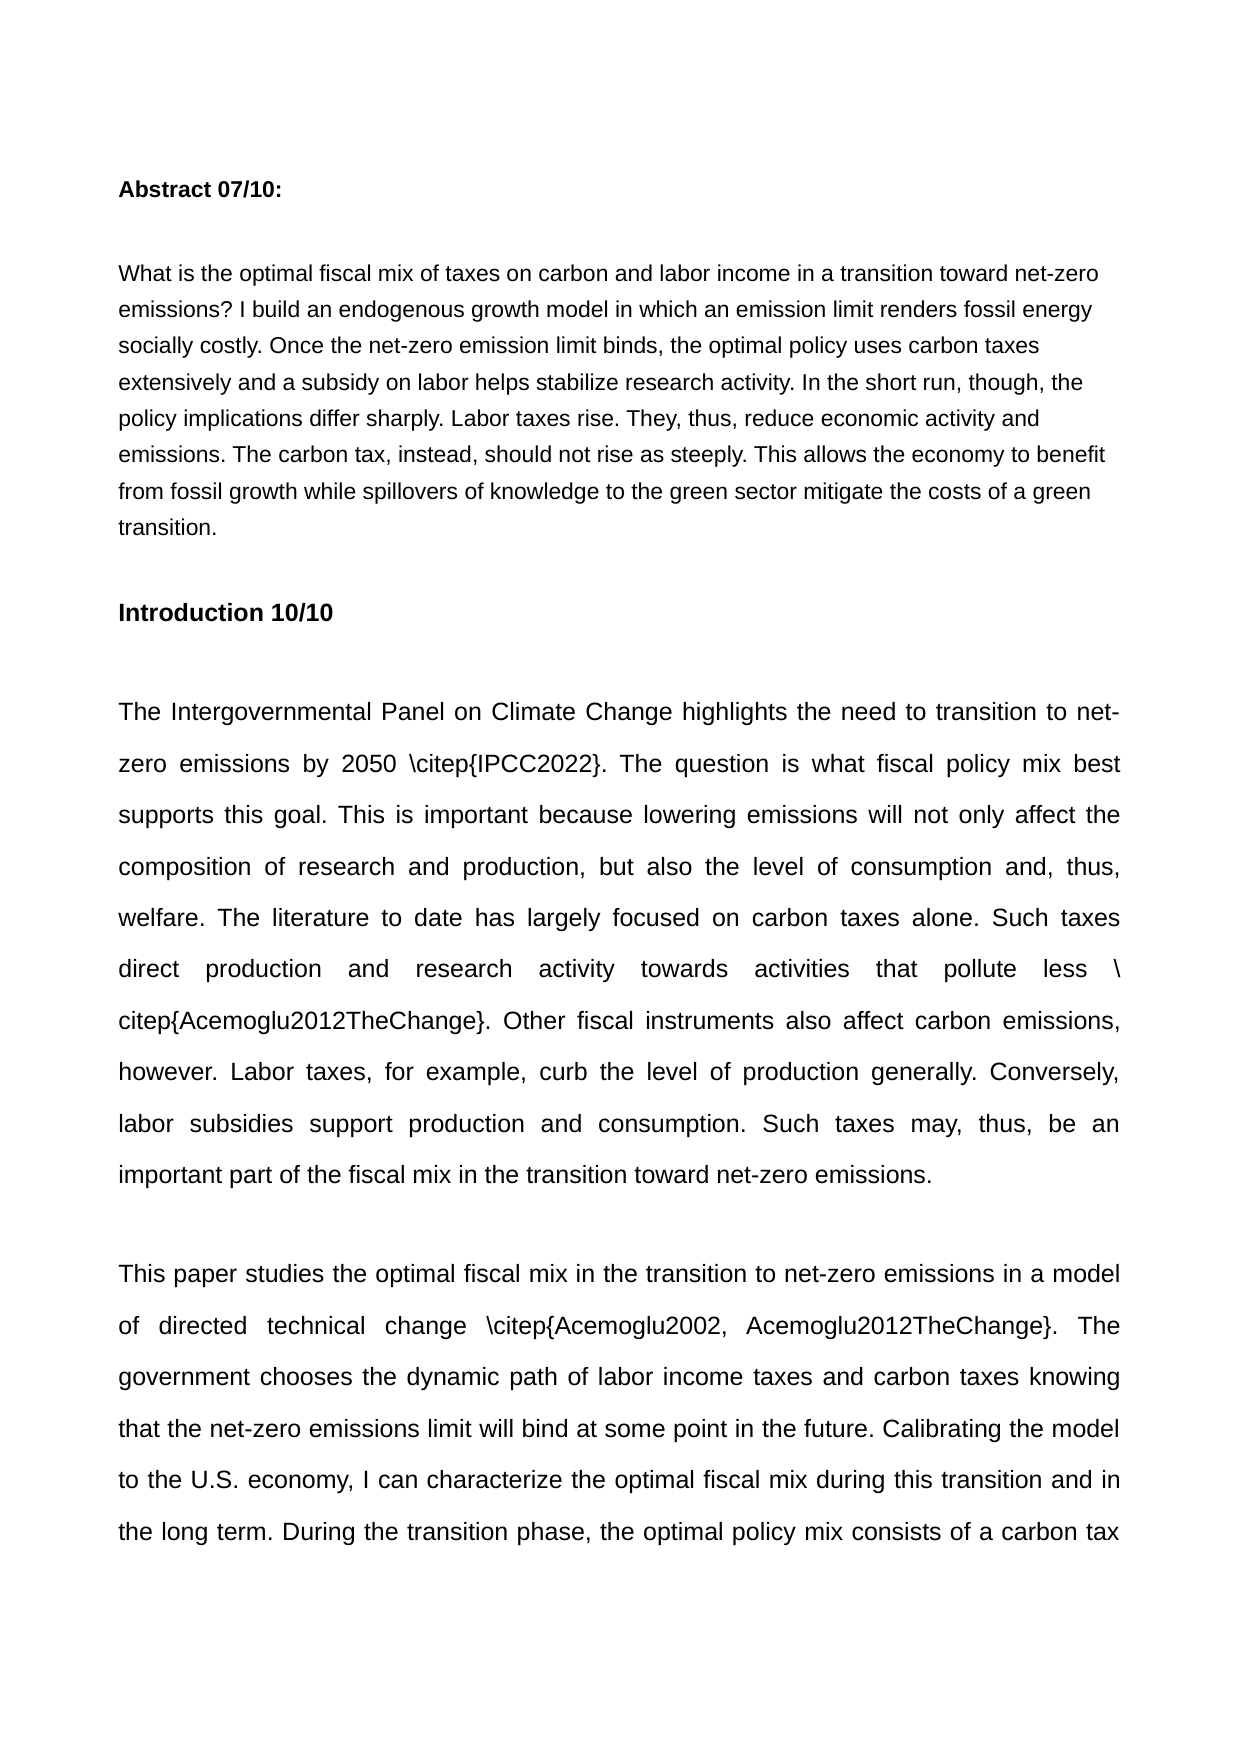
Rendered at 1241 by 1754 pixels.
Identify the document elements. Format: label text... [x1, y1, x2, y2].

text The Intergovernmental Panel on Climate Change highlights the need to transition to net-zero emissions by 2050 \citep{IPCC2022}. The question is what fiscal policy mix best supports this goal. This is important because lowering emissions will not only affect the composition of research and production, but also the level of consumption and, thus, welfare. The literature to date has largely focused on carbon taxes alone. Such taxes direct production and research activity towards activities that pollute less \citep{Acemoglu2012TheChange}. Other fiscal instruments also affect carbon emissions, however. Labor taxes, for example, curb the level of production generally. Conversely, labor subsidies support production and consumption. Such taxes may, thus, be an important part of the fiscal mix in the transition toward net-zero emissions. [118, 697, 1122, 1189]
text This paper studies the optimal fiscal mix in the transition to net-zero emissions in a model of directed technical change \citep{Acemoglu2002, Acemoglu2012TheChange}. The government chooses the dynamic path of labor income taxes and carbon taxes knowing that the net-zero emissions limit will bind at some point in the future. Calibrating the model to the U.S. economy, I can characterize the optimal fiscal mix during this transition and in the long term. During the transition phase, the optimal policy mix consists of a carbon tax [118, 1259, 1122, 1545]
text Abstract 07/10: [118, 176, 1122, 202]
text What is the optimal fiscal mix of taxes on carbon and labor income in a transition toward net-zero emissions? I build an endogenous growth model in which an emission limit renders fossil energy socially costly. Once the net-zero emission limit binds, the optimal policy uses carbon taxes extensively and a subsidy on labor helps stabilize research activity. In the short run, though, the policy implications differ sharply. Labor taxes rise. They, thus, reduce economic activity and emissions. The carbon tax, instead, should not rise as steeply. This allows the economy to benefit from fossil growth while spillovers of knowledge to the green sector mitigate the costs of a green transition. [118, 259, 1122, 540]
text Introduction 10/10 [118, 598, 1122, 627]
